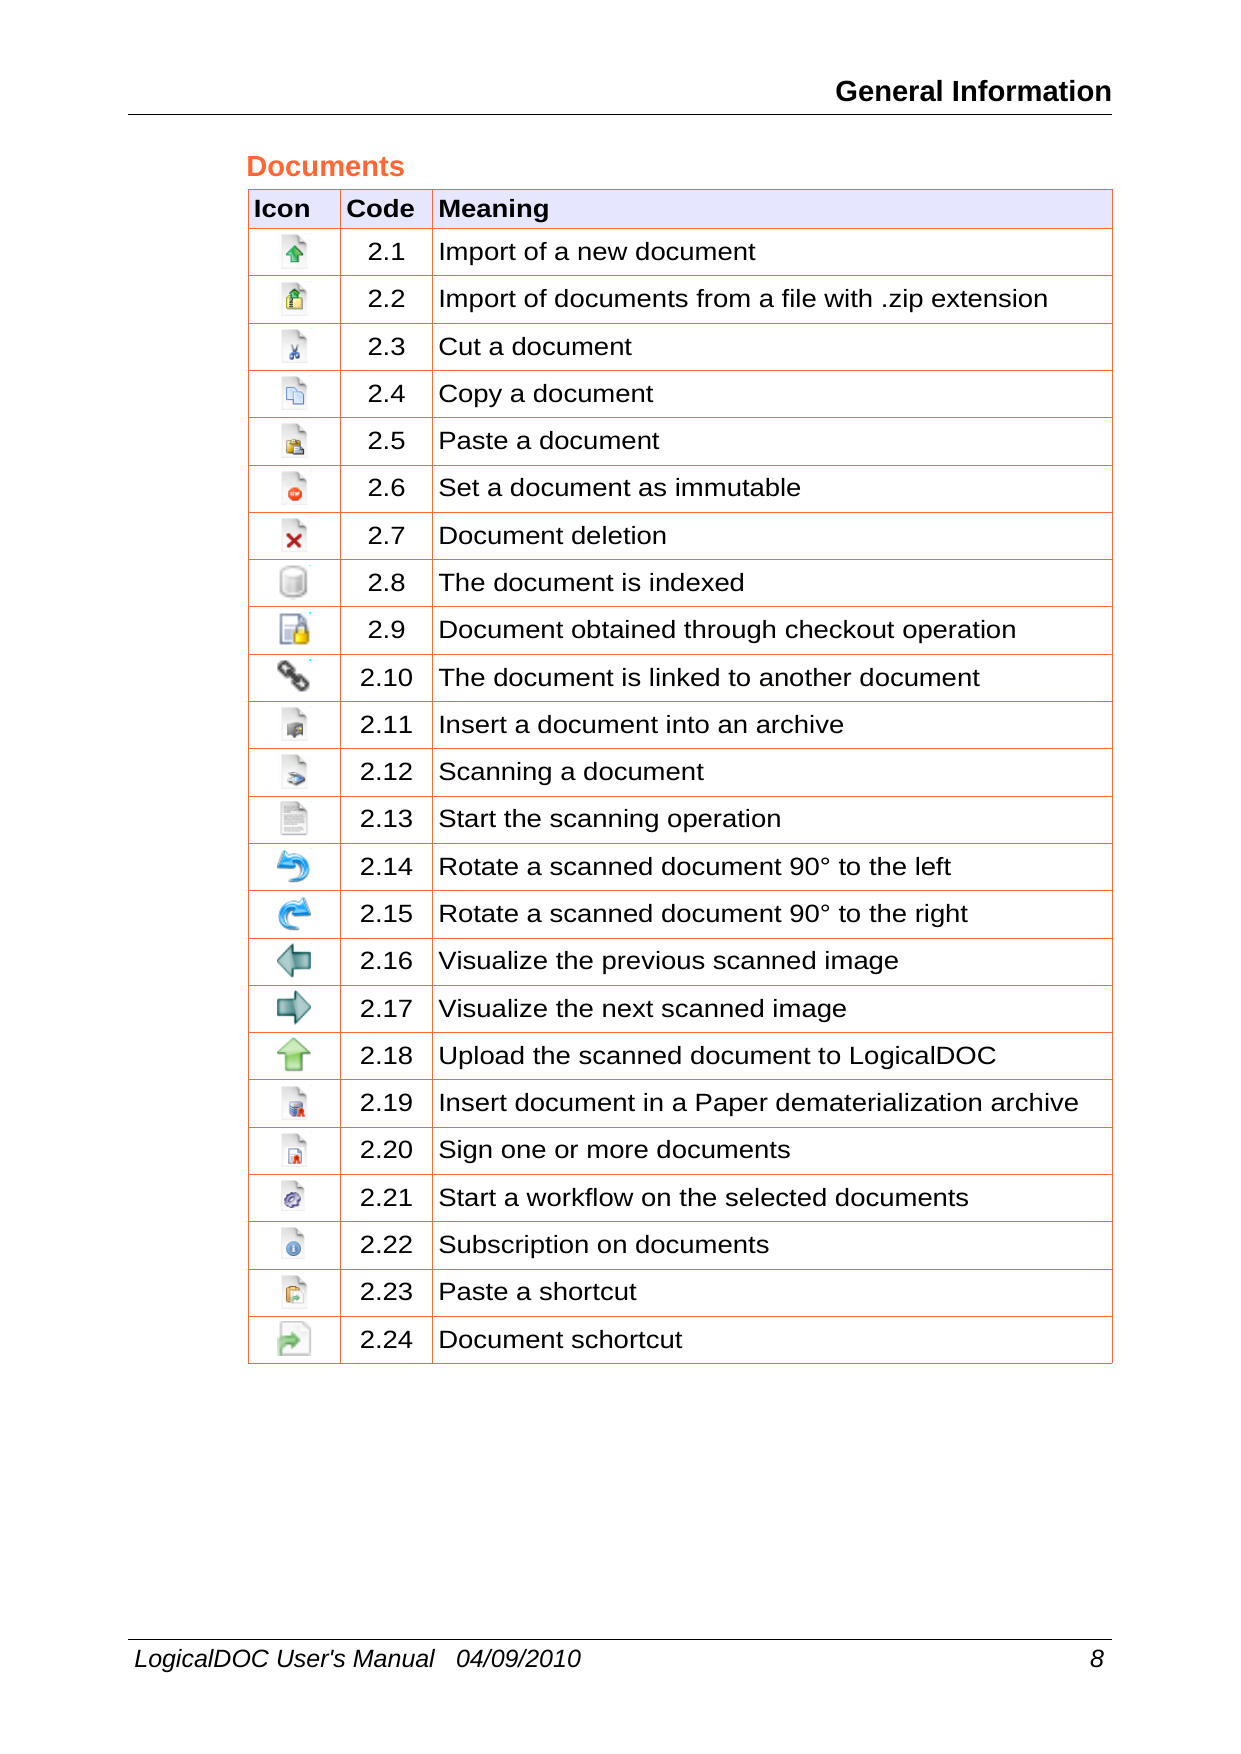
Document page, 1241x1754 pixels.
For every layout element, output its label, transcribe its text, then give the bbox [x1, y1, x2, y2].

table_cell 2.20 [341, 1128, 432, 1174]
picture [277, 612, 312, 647]
table_cell Insert document in a Paper dematerialization archive [433, 1080, 1112, 1127]
table_cell 2.15 [341, 891, 432, 937]
picture [277, 1085, 312, 1120]
table_cell 2.10 [341, 655, 432, 701]
table_cell 2.21 [341, 1175, 432, 1221]
picture [277, 281, 312, 316]
table_header Code [341, 190, 432, 228]
table_cell 2.7 [341, 513, 432, 559]
table_cell [249, 329, 340, 370]
table_cell Import of a new document [433, 229, 1112, 275]
table_cell [249, 466, 340, 504]
table_cell Paste a document [433, 418, 1112, 464]
picture [277, 1274, 312, 1309]
table_cell Import of documents from a file with .zip extension [433, 276, 1112, 323]
table_cell 2.16 [341, 939, 432, 985]
picture [277, 565, 312, 600]
table_cell [249, 1270, 340, 1308]
table_cell [249, 418, 340, 464]
table_cell 2.4 [341, 371, 432, 417]
table_cell Rotate a scanned document 90° to the left [433, 844, 1112, 890]
subtitle Documents [246, 150, 1112, 183]
picture [277, 990, 312, 1025]
table_cell Rotate a scanned document 90° to the right [433, 891, 1112, 937]
table_cell [249, 655, 340, 659]
picture [277, 1037, 312, 1072]
table_cell Copy a document [433, 371, 1112, 417]
table_cell 2.13 [341, 797, 432, 843]
table_cell [249, 324, 340, 328]
table_cell 2.14 [341, 844, 432, 890]
picture [277, 1227, 309, 1259]
picture [277, 848, 312, 883]
table_cell 2.1 [341, 229, 432, 275]
table_cell [249, 702, 340, 748]
table_cell Sign one or more documents [433, 1128, 1112, 1174]
picture [277, 659, 312, 694]
picture [277, 1179, 309, 1211]
table_cell [249, 513, 340, 559]
table_cell 2.11 [341, 702, 432, 748]
table_cell [249, 371, 340, 417]
table_cell [249, 1133, 340, 1174]
table_cell [249, 607, 340, 654]
table_cell 2.9 [341, 607, 432, 654]
table_cell Set a document as immutable [433, 466, 1112, 512]
table_cell [249, 797, 340, 843]
table_cell Cut a document [433, 324, 1112, 370]
table_cell [249, 505, 340, 512]
table_cell Paste a shortcut [433, 1270, 1112, 1316]
picture [277, 1321, 312, 1356]
table_cell 2.2 [341, 276, 432, 323]
table_cell 2.19 [341, 1080, 432, 1127]
table_cell [249, 978, 340, 985]
table_cell Document schortcut [433, 1317, 1112, 1363]
table_cell The document is linked to another document [433, 655, 1112, 701]
table_cell 2.18 [341, 1033, 432, 1079]
table_cell [249, 1222, 340, 1268]
table_cell [249, 749, 340, 796]
table_cell Start a workflow on the selected documents [433, 1175, 1112, 1221]
table_cell [249, 1128, 340, 1132]
picture [277, 375, 312, 410]
picture [277, 1132, 312, 1167]
table_header Icon [249, 190, 340, 228]
table_cell [249, 891, 340, 937]
picture [277, 896, 312, 931]
table_cell Insert a document into an archive [433, 702, 1112, 748]
table_cell Document deletion [433, 513, 1112, 559]
table_cell 2.8 [341, 560, 432, 606]
table_cell 2.6 [341, 466, 432, 512]
table_cell [249, 844, 340, 890]
table_cell 2.22 [341, 1222, 432, 1268]
table_cell Subscription on documents [433, 1222, 1112, 1268]
table_cell Document obtained through checkout operation [433, 607, 1112, 654]
picture [277, 423, 312, 458]
table_cell Upload the scanned document to LogicalDOC [433, 1033, 1112, 1079]
table_cell 2.12 [341, 749, 432, 796]
table_cell The document is indexed [433, 560, 1112, 606]
table_cell [249, 986, 340, 1032]
table_cell Scanning a document [433, 749, 1112, 796]
table_cell 2.17 [341, 986, 432, 1032]
table_cell [249, 1175, 340, 1221]
picture [277, 233, 312, 269]
picture [277, 470, 312, 505]
table_cell Visualize the previous scanned image [433, 939, 1112, 985]
picture [277, 517, 312, 552]
table_cell 2.5 [341, 418, 432, 464]
table_cell [249, 276, 340, 323]
table_cell Start the scanning operation [433, 797, 1112, 843]
table_cell 2.24 [341, 1317, 432, 1363]
picture [277, 801, 312, 836]
table_cell [249, 1080, 340, 1127]
table_cell [249, 1309, 340, 1316]
table_header Meaning [433, 190, 1112, 228]
picture [277, 943, 312, 978]
picture [277, 328, 312, 363]
table_cell Visualize the next scanned image [433, 986, 1112, 1032]
table_cell [249, 660, 340, 701]
table_cell [249, 939, 340, 977]
table_cell [249, 229, 340, 275]
table_cell [249, 560, 340, 606]
picture [277, 754, 312, 789]
picture [277, 706, 312, 741]
table_cell 2.3 [341, 324, 432, 370]
table_cell 2.23 [341, 1270, 432, 1316]
table_cell [249, 1317, 340, 1363]
table_cell [249, 1033, 340, 1079]
